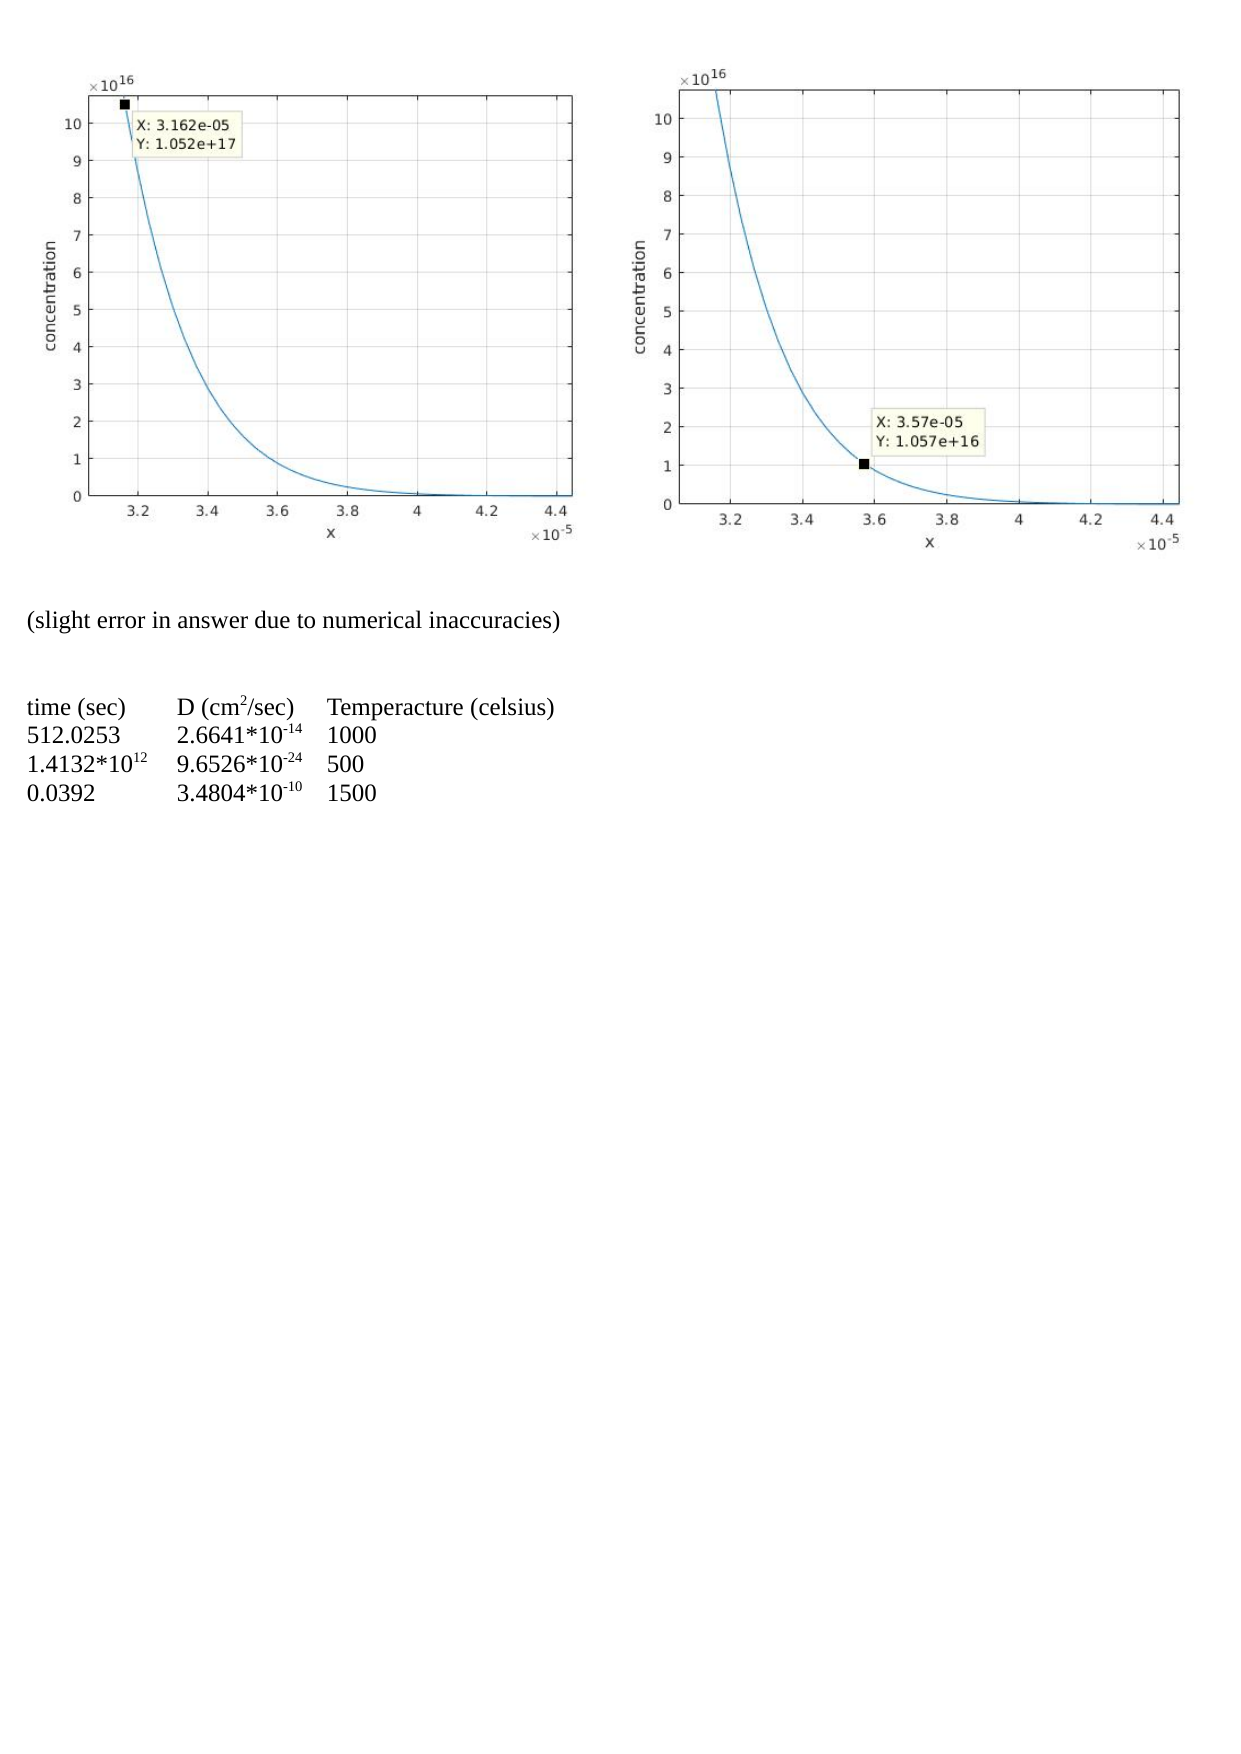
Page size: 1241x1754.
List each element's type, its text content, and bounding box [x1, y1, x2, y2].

text (slight error in answer due to numerical inaccuracies) [27, 605, 1240, 634]
text 1.4132*1012 9.6526*10-24 500 [27, 749, 1240, 778]
picture [7, 51, 1240, 561]
text time (sec) D (cm2/sec) Temperacture (celsius) [27, 692, 1240, 720]
text 0.0392 3.4804*10-10 1500 [27, 778, 1240, 807]
text 512.0253 2.6641*10-14 1000 [27, 720, 1240, 749]
